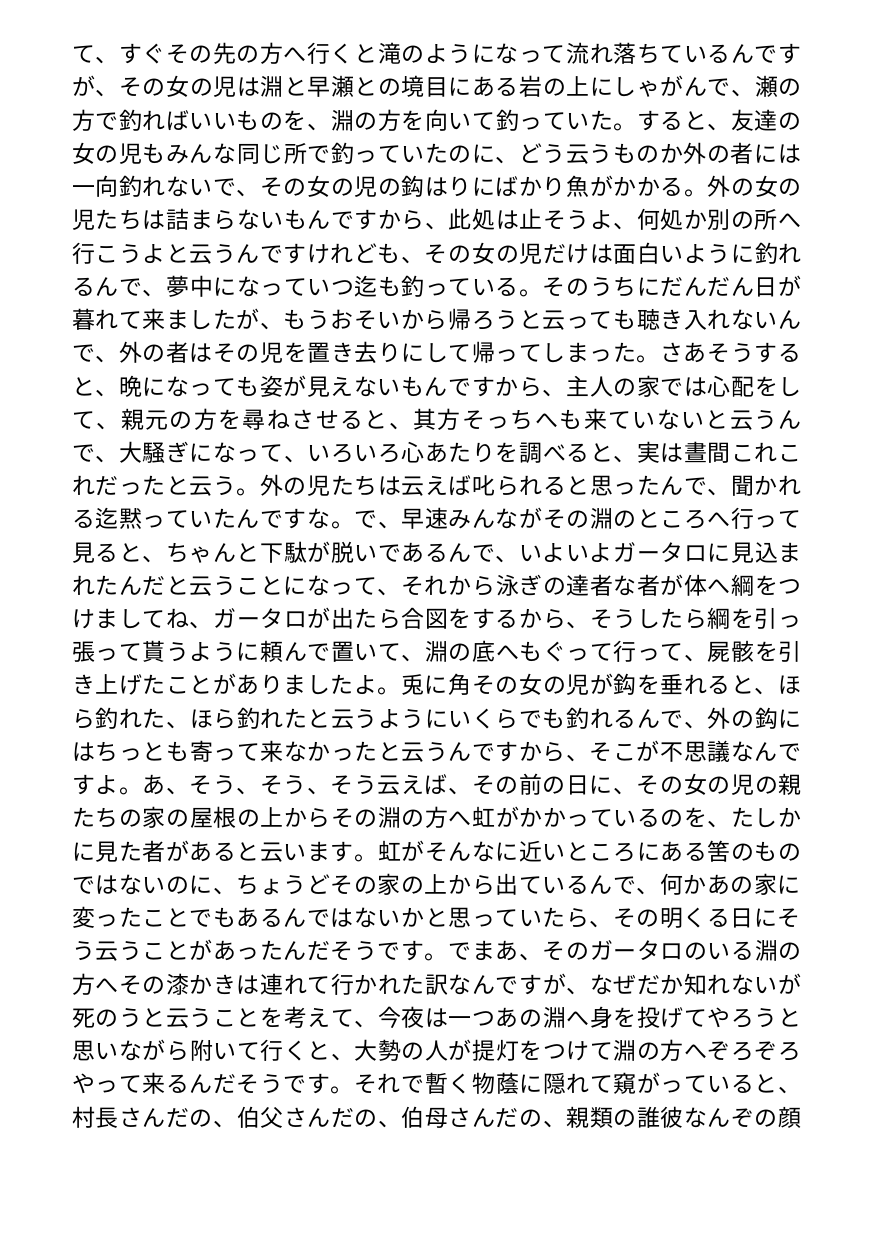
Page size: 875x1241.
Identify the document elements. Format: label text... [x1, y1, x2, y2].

text て、すぐその先の方へ行くと滝のようになって流れ落ちているんですが、その女の児は淵と早瀬との境目にある岩の上にしゃがんで、瀬の方で釣ればいいものを、淵の方を向いて釣っていた。すると、友達の女の児もみんな同じ所で釣っていたのに、どう云うものか外の者には一向釣れないで、その女の児の鈎はりにばかり魚がかかる。外の女の児たちは詰まらないもんですから、此処は止そうよ、何処か別の所へ行こうよと云うんですけれども、その女の児だけは面白いように釣れるんで、夢中になっていつ迄も釣っている。そのうちにだんだん日が暮れて来ましたが、もうおそいから帰ろうと云っても聴き入れないんで、外の者はその児を置き去りにして帰ってしまった。さあそうすると、晩になっても姿が見えないもんですから、主人の家では心配をして、親元の方を尋ねさせると、其方そっちへも来ていないと云うんで、大騒ぎになって、いろいろ心あたりを調べると、実は晝間これこれだったと云う。外の児たちは云えば叱られると思ったんで、聞かれる迄黙っていたんですな。で、早速みんながその淵のところへ行って見ると、ちゃんと下駄が脱いであるんで、いよいよガータロに見込まれたんだと云うことになって、それから泳ぎの達者な者が体へ綱をつけましてね、ガータロが出たら合図をするから、そうしたら綱を引っ張って貰うように頼んで置いて、淵の底へもぐって行って、屍骸を引き上げたことがありましたよ。兎に角その女の児が鈎を垂れると、ほら釣れた、ほら釣れたと云うようにいくらでも釣れるんで、外の鈎にはちっとも寄って来なかったと云うんですから、そこが不思議なんですよ。あ、そう、そう、そう云えば、その前の日に、その女の児の親たちの家の屋根の上からその淵の方へ虹がかかっているのを、たしかに見た者があると云います。虹がそんなに近いところにある筈のものではないのに、ちょうどその家の上から出ているんで、何かあの家に変ったことでもあるんではないかと思っていたら、その明くる日にそう云うことがあったんだそうです。でまあ、そのガータロのいる淵の方へその漆かきは連れて行かれた訳なんですが、なぜだか知れないが死のうと云うことを考えて、今夜は一つあの淵へ身を投げてやろうと思いながら附いて行くと、大勢の人が提灯をつけて淵の方へぞろぞろやって来るんだそうです。それで暫く物蔭に隠れて窺がっていると、村長さんだの、伯父さんだの、伯母さんだの、親類の誰彼なんぞの顔 [72, 36, 802, 1133]
